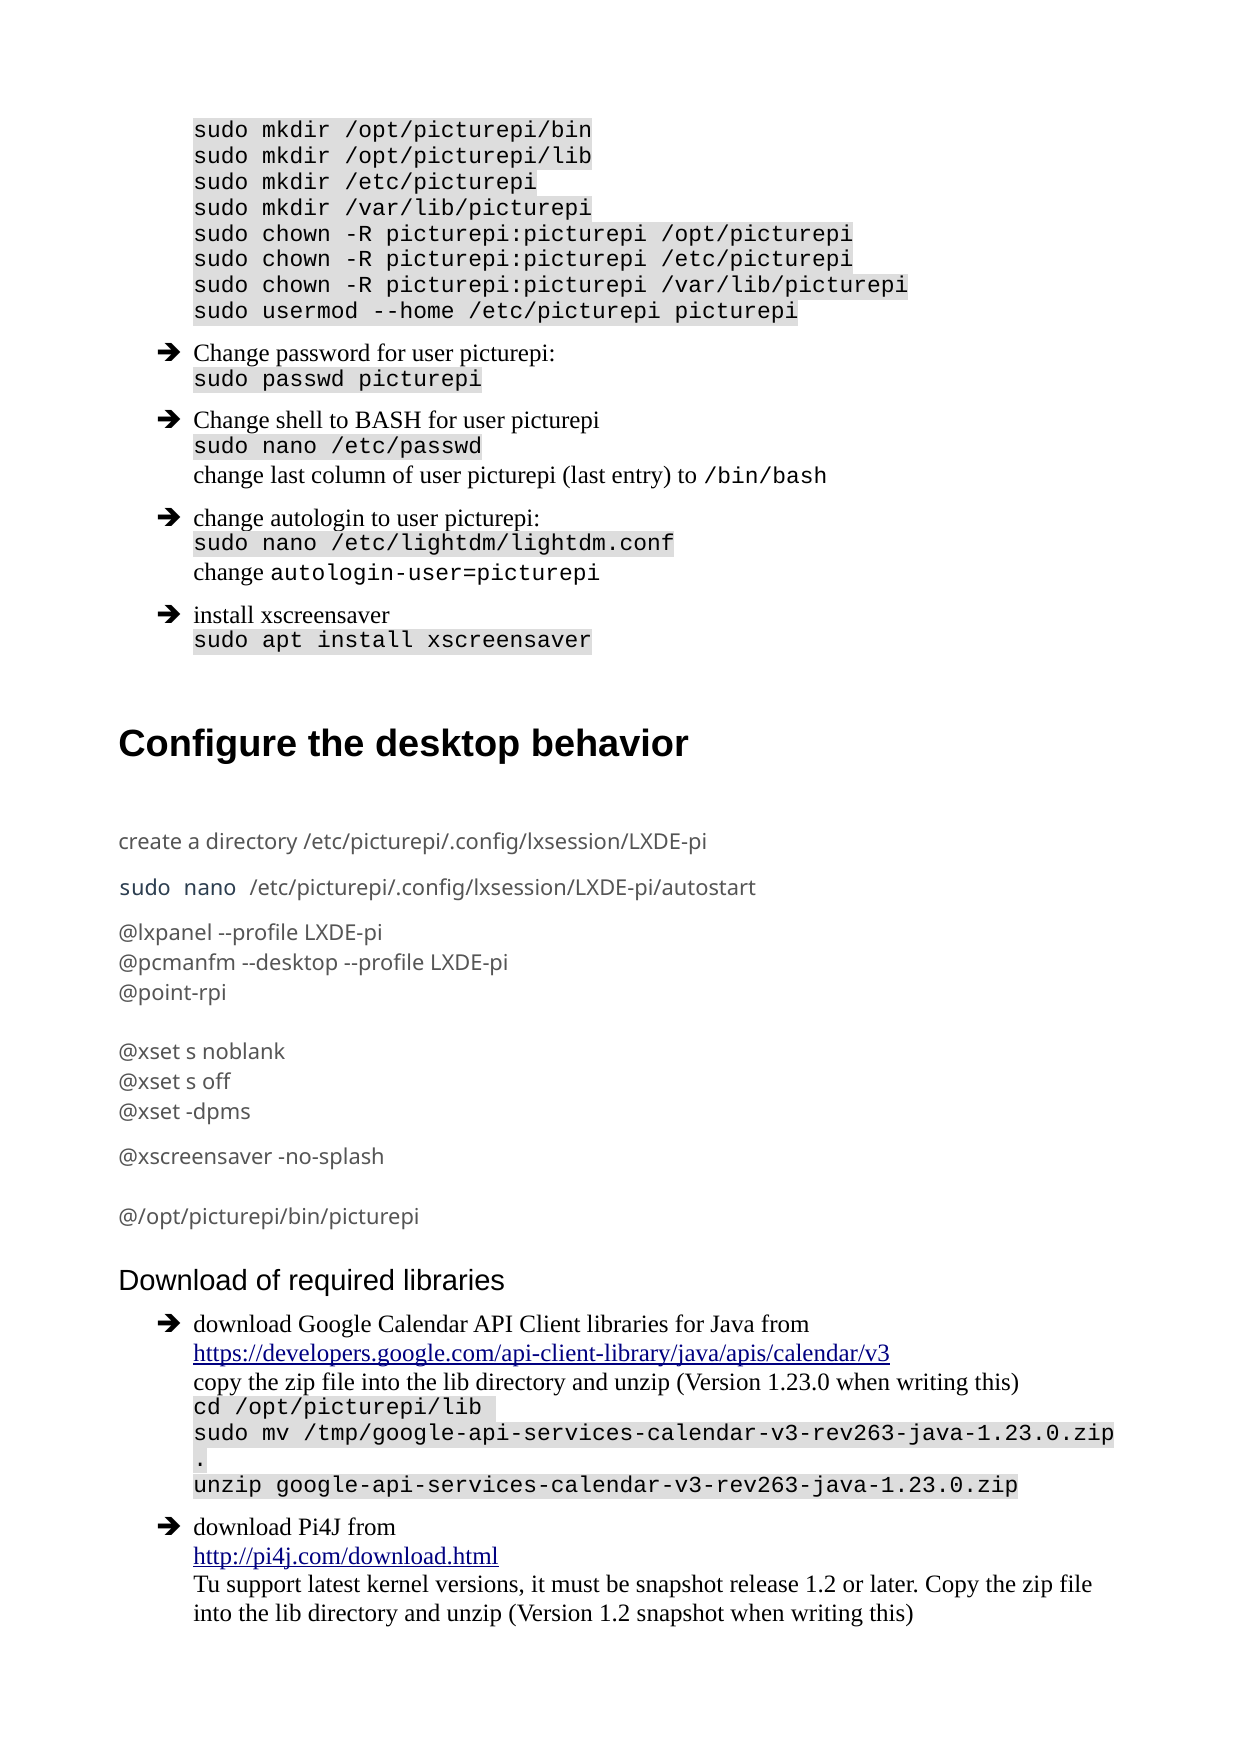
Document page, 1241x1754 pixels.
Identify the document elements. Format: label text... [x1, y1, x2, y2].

list download Pi4J from http://pi4j.com/download.html Tu support latest kernel versions, it must be snapshot release 1.2 or later. Copy the zip file into the lib directory and unzip (Version 1.2 snapshot when writing this) [156, 1512, 1122, 1627]
text sudo nano /etc/picturepi/.config/lxsession/LXDE-pi/autostart [118, 872, 1122, 901]
text create a directory /etc/picturepi/.config/lxsession/LXDE-pi [118, 826, 1122, 856]
list download Google Calendar API Client libraries for Java from https://developers.google.com/api-client-library/java/apis/calendar/v3 copy the zip file into the lib directory and unzip (Version 1.23.0 when writing this) cd /opt/picturepi/lib sudo mv /tmp/google-api-services-calendar-v3-rev263-java-1.23.0.zip . unzip google-api-services-calendar-v3-rev263-java-1.23.0.zip [156, 1309, 1122, 1499]
list sudo mkdir /opt/picturepi/bin sudo mkdir /opt/picturepi/lib sudo mkdir /etc/picturepi sudo mkdir /var/lib/picturepi sudo chown -R picturepi:picturepi /opt/picturepi sudo chown -R picturepi:picturepi /etc/picturepi sudo chown -R picturepi:picturepi /var/lib/picturepi sudo usermod --home /etc/picturepi picturepi [156, 118, 1122, 326]
subtitle Configure the desktop behavior [118, 721, 1122, 765]
subtitle Download of required libraries [118, 1263, 1122, 1297]
text @xscreensaver -no-splash @/opt/picturepi/bin/picturepi [118, 1141, 1122, 1231]
list Change shell to BASH for user picturepi sudo nano /etc/passwd change last column of user picturepi (last entry) to /bin/bash [156, 405, 1122, 490]
list Change password for user picturepi: sudo passwd picturepi [156, 338, 1122, 393]
list change autologin to user picturepi: sudo nano /etc/lightdm/lightdm.conf change autologin-user=picturepi [156, 503, 1122, 588]
list install xscreensaver sudo apt install xscreensaver [156, 600, 1122, 683]
text @lxpanel --profile LXDE-pi @pcmanfm --desktop --profile LXDE-pi @point-rpi @xset s noblank @xset s off @xset -dpms [118, 917, 1122, 1126]
